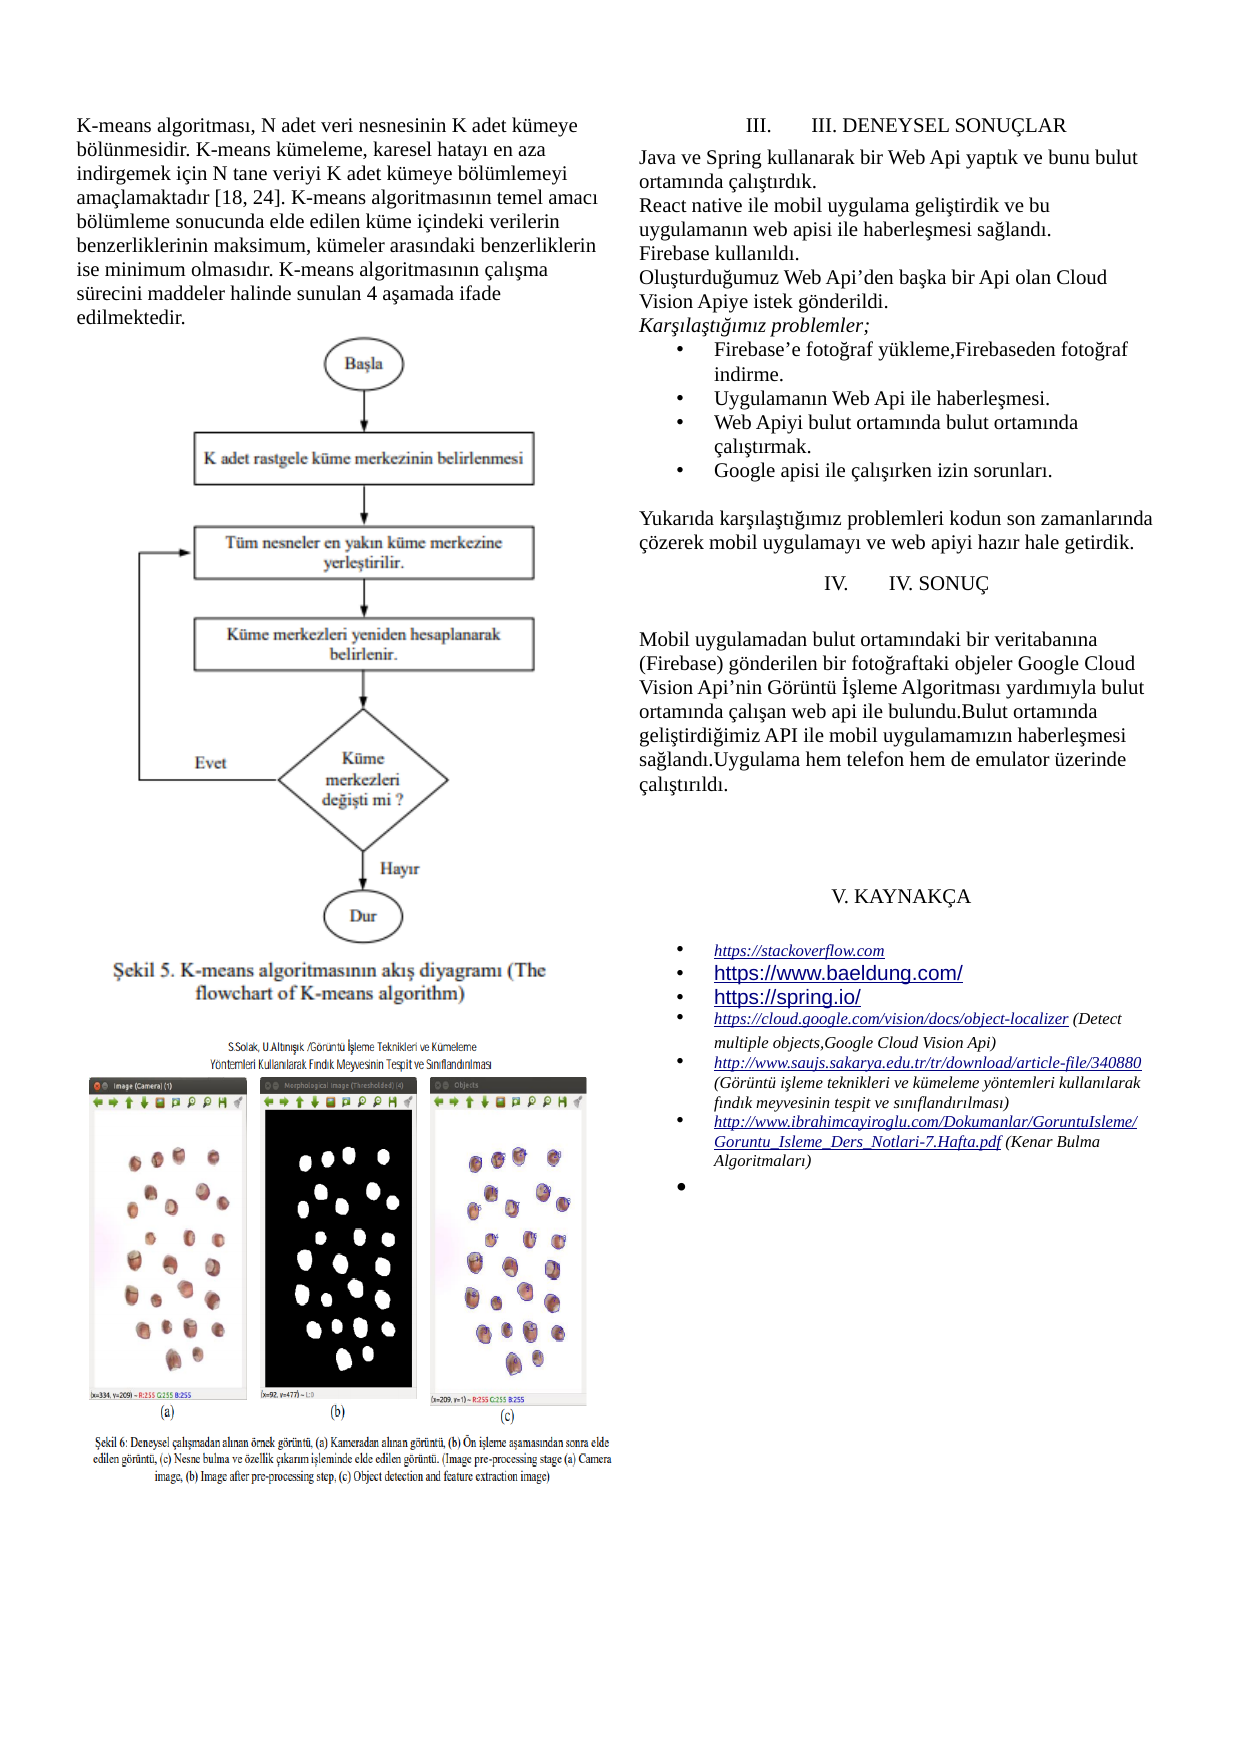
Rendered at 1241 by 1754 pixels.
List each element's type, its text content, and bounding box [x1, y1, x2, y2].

list Firebase’e fotoğraf yükleme,Firebaseden fotoğraf indirme. [676, 337, 1164, 386]
text K-means algoritması, N adet veri nesnesinin K adet kümeye bölünmesidir. K-means kümeleme, karesel hatayı en aza indirgemek için N tane veriyi K adet kümeye bölümlemeyi amaçlamaktadır [18, 24]. K-means algoritmasının temel amacı bölümleme sonucunda elde edilen küme içindeki verilerin benzerliklerinin maksimum, kümeler arasındaki benzerliklerin ise minimum olmasıdır. K-means algoritmasının çalışma sürecini maddeler halinde sunulan 4 aşamada ifade edilmektedir. [76, 112, 601, 329]
text Karşılaştığımız problemler; [639, 313, 1164, 337]
list Google apisi ile çalışırken izin sorunları. [676, 458, 1164, 482]
subtitle III. DENEYSEL SONUÇLAR [639, 112, 1164, 137]
text Oluşturduğumuz Web Api’den başka bir Api olan Cloud Vision Apiye istek gönderildi. [639, 265, 1164, 313]
subtitle V. KAYNAKÇA [639, 884, 1164, 908]
list https://stackoverflow.com [676, 941, 1164, 961]
subtitle IV. SONUÇ [639, 571, 1164, 595]
list http://www.saujs.sakarya.edu.tr/tr/download/article-file/340880 (Görüntü işleme teknikleri ve kümeleme yöntemleri kullanılarak fındık meyvesinin tespit ve sınıflandırılması) [676, 1053, 1164, 1112]
text Java ve Spring kullanarak bir Web Api yaptık ve bunu bulut ortamında çalıştırdık. [639, 145, 1164, 193]
text React native ile mobil uygulama geliştirdik ve bu uygulamanın web apisi ile haberleşmesi sağlandı. [639, 193, 1164, 241]
list https://www.baeldung.com/ [676, 961, 1164, 985]
list http://www.ibrahimcayiroglu.com/Dokumanlar/GoruntuIsleme/Goruntu_Isleme_Ders_Notlari-7.Hafta.pdf (Kenar Bulma Algoritmaları) [676, 1112, 1164, 1170]
list https://cloud.google.com/vision/docs/object-localizer (Detect multiple objects,Google Cloud Vision Api) [676, 1009, 1164, 1053]
list Uygulamanın Web Api ile haberleşmesi. [676, 386, 1164, 409]
list https://spring.io/ [676, 985, 1164, 1009]
list Web Apiyi bulut ortamında bulut ortamında çalıştırmak. [676, 409, 1164, 458]
text Firebase kullanıldı. [639, 241, 1164, 265]
text Mobil uygulamadan bulut ortamındaki bir veritabanına (Firebase) gönderilen bir fotoğraftaki objeler Google Cloud Vision Api’nin Görüntü İşleme Algoritması yardımıyla bulut ortamında çalışan web api ile bulundu.Bulut ortamında geliştirdiğimiz API ile mobil uygulamamızın haberleşmesi sağlandı.Uygulama hem telefon hem de emulator üzerinde çalıştırıldı. [639, 627, 1164, 796]
text Yukarıda karşılaştığımız problemleri kodun son zamanlarında çözerek mobil uygulamayı ve web apiyi hazır hale getirdik. [639, 506, 1164, 554]
